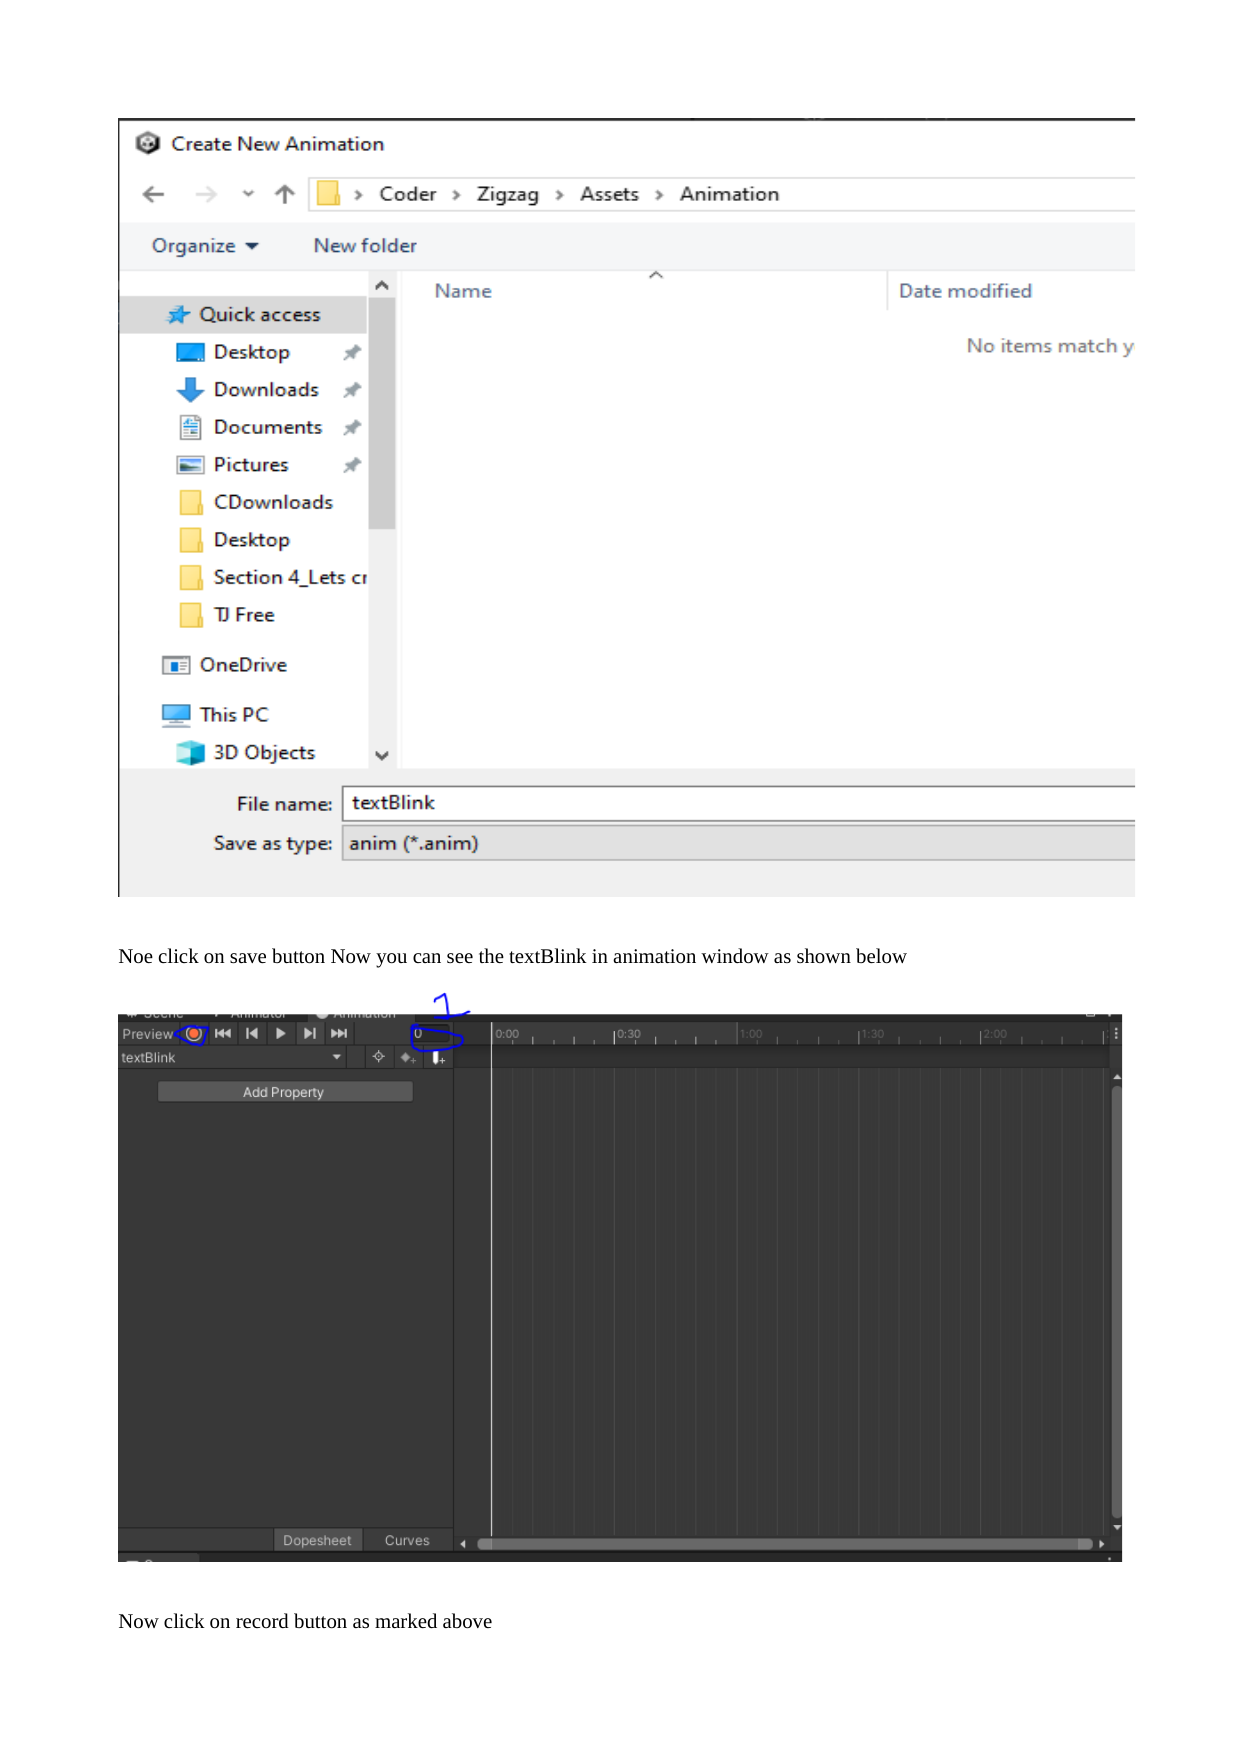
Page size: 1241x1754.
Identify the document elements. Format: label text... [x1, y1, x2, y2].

text Noe click on save button Now you can see the textBlink in animation window as shown below [118, 944, 1122, 968]
picture [118, 992, 1123, 1562]
picture [118, 118, 1136, 897]
text Now click on record button as marked above [118, 1609, 1122, 1633]
